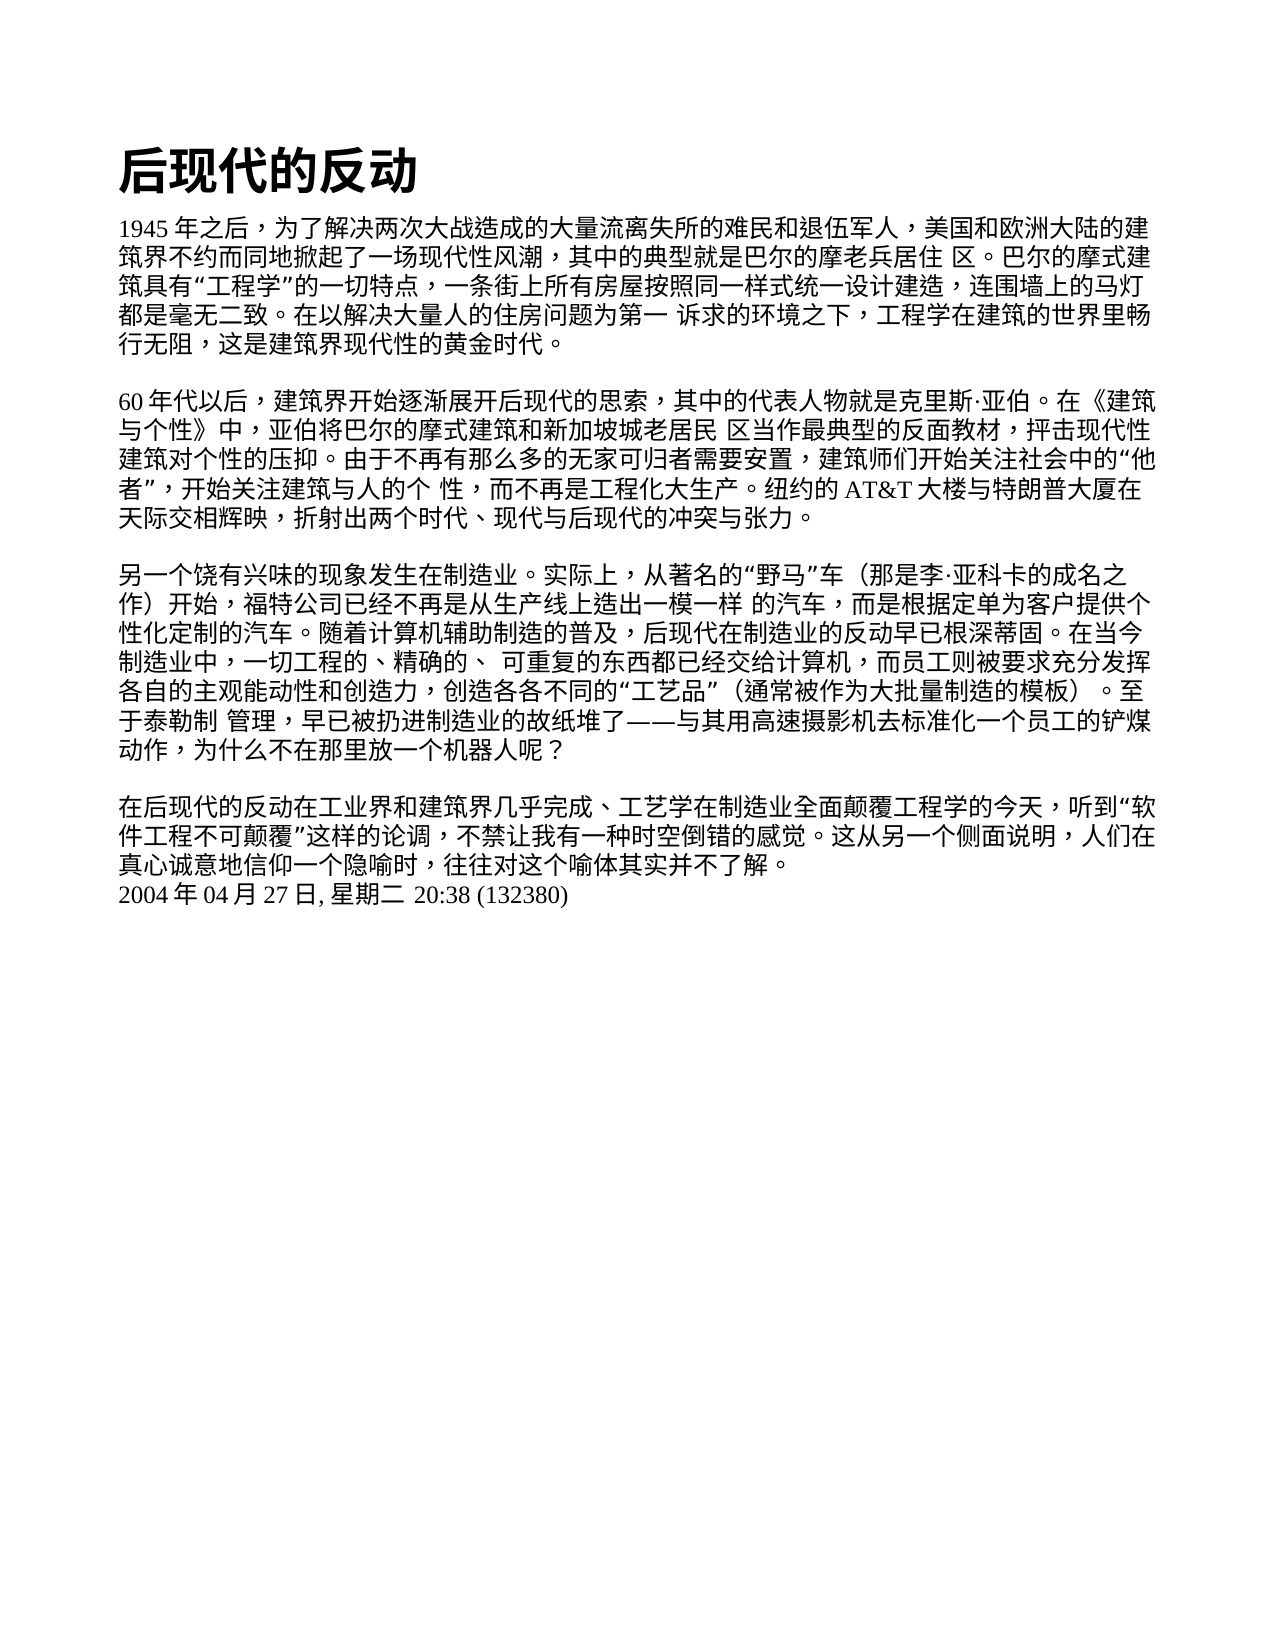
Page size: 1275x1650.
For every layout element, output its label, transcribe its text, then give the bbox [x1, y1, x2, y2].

text 2004年04月27日, 星期二 20:38 (132380) [118, 880, 1157, 909]
text 另一个饶有兴味的现象发生在制造业。实际上，从著名的“野马”车（那是李·亚科卡的成名之作）开始，福特公司已经不再是从生产线上造出一模一样 的汽车，而是根据定单为客户提供个性化定制的汽车。随着计算机辅助制造的普及，后现代在制造业的反动早已根深蒂固。在当今制造业中，一切工程的、精确的、 可重复的东西都已经交给计算机，而员工则被要求充分发挥各自的主观能动性和创造力，创造各各不同的“工艺品”（通常被作为大批量制造的模板）。至于泰勒制 管理，早已被扔进制造业的故纸堆了——与其用高速摄影机去标准化一个员工的铲煤动作，为什么不在那里放一个机器人呢？ [118, 561, 1157, 765]
subtitle 后现代的反动 [118, 143, 1157, 201]
text 1945 年之后，为了解决两次大战造成的大量流离失所的难民和退伍军人，美国和欧洲大陆的建筑界不约而同地掀起了一场现代性风潮，其中的典型就是巴尔的摩老兵居住 区。巴尔的摩式建筑具有“工程学”的一切特点，一条街上所有房屋按照同一样式统一设计建造，连围墙上的马灯都是毫无二致。在以解决大量人的住房问题为第一 诉求的环境之下，工程学在建筑的世界里畅行无阻，这是建筑界现代性的黄金时代。 [118, 214, 1157, 360]
text 在后现代的反动在工业界和建筑界几乎完成、工艺学在制造业全面颠覆工程学的今天，听到“软件工程不可颠覆”这样的论调，不禁让我有一种时空倒错的感觉。这从另一个侧面说明，人们在真心诚意地信仰一个隐喻时，往往对这个喻体其实并不了解。 [118, 793, 1157, 880]
text 60年代以后，建筑界开始逐渐展开后现代的思索，其中的代表人物就是克里斯·亚伯。在《建筑与个性》中，亚伯将巴尔的摩式建筑和新加坡城老居民 区当作最典型的反面教材，抨击现代性建筑对个性的压抑。由于不再有那么多的无家可归者需要安置，建筑师们开始关注社会中的“他者”，开始关注建筑与人的个 性，而不再是工程化大生产。纽约的AT&T大楼与特朗普大厦在天际交相辉映，折射出两个时代、现代与后现代的冲突与张力。 [118, 387, 1157, 533]
